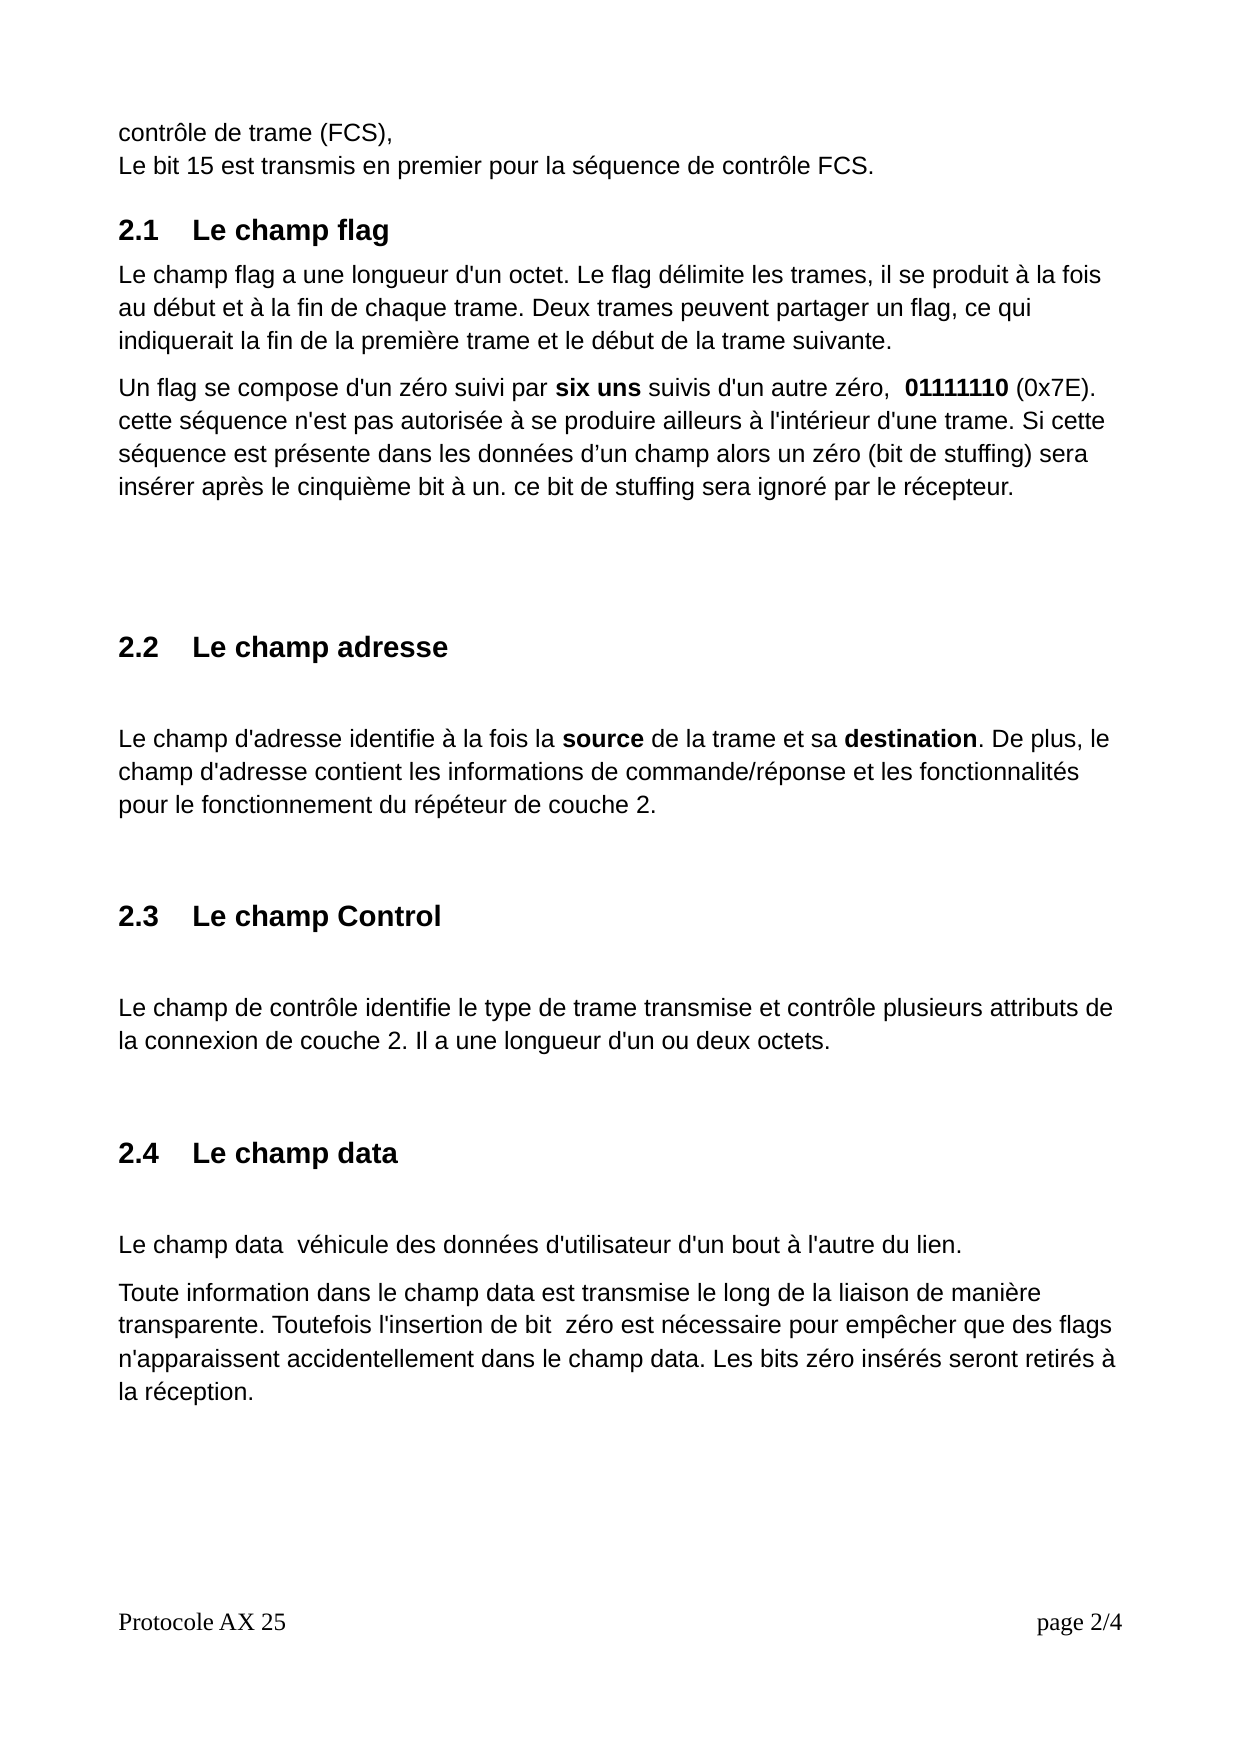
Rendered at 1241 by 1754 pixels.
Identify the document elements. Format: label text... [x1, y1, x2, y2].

text Le champ d'adresse identifie à la fois la source de la trame et sa destination. De plus, le champ d'adresse contient les informations de commande/réponse et les fonctionnalités pour le fonctionnement du répéteur de couche 2. [118, 723, 1122, 818]
text Le champ data véhicule des données d'utilisateur d'un bout à l'autre du lien. [118, 1230, 1122, 1259]
text Le champ flag a une longueur d'un octet. Le flag délimite les trames, il se produit à la fois au début et à la fin de chaque trame. Deux trames peuvent partager un flag, ce qui indiquerait la fin de la première trame et le début de la trame suivante. [118, 259, 1122, 354]
text Le champ de contrôle identifie le type de trame transmise et contrôle plusieurs attributs de la connexion de couche 2. Il a une longueur d'un ou deux octets. [118, 993, 1122, 1055]
subtitle Le champ adresse [118, 630, 1122, 663]
text Un flag se compose d'un zéro suivi par six uns suivis d'un autre zéro, 01111110 (0x7E). cette séquence n'est pas autorisée à se produire ailleurs à l'intérieur d'une trame. Si cette séquence est présente dans les données d’un champ alors un zéro (bit de stuffing) sera insérer après le cinquième bit à un. ce bit de stuffing sera ignoré par le récepteur. [118, 373, 1122, 501]
subtitle Le champ data [118, 1136, 1122, 1170]
subtitle Le champ Control [118, 899, 1122, 933]
text contrôle de trame (FCS), Le bit 15 est transmis en premier pour la séquence de contrôle FCS. [118, 118, 1122, 180]
subtitle Le champ flag [118, 213, 1122, 247]
text Toute information dans le champ data est transmise le long de la liaison de manière transparente. Toutefois l'insertion de bit zéro est nécessaire pour empêcher que des flags n'apparaissent accidentellement dans le champ data. Les bits zéro insérés seront retirés à la réception. [118, 1277, 1122, 1405]
